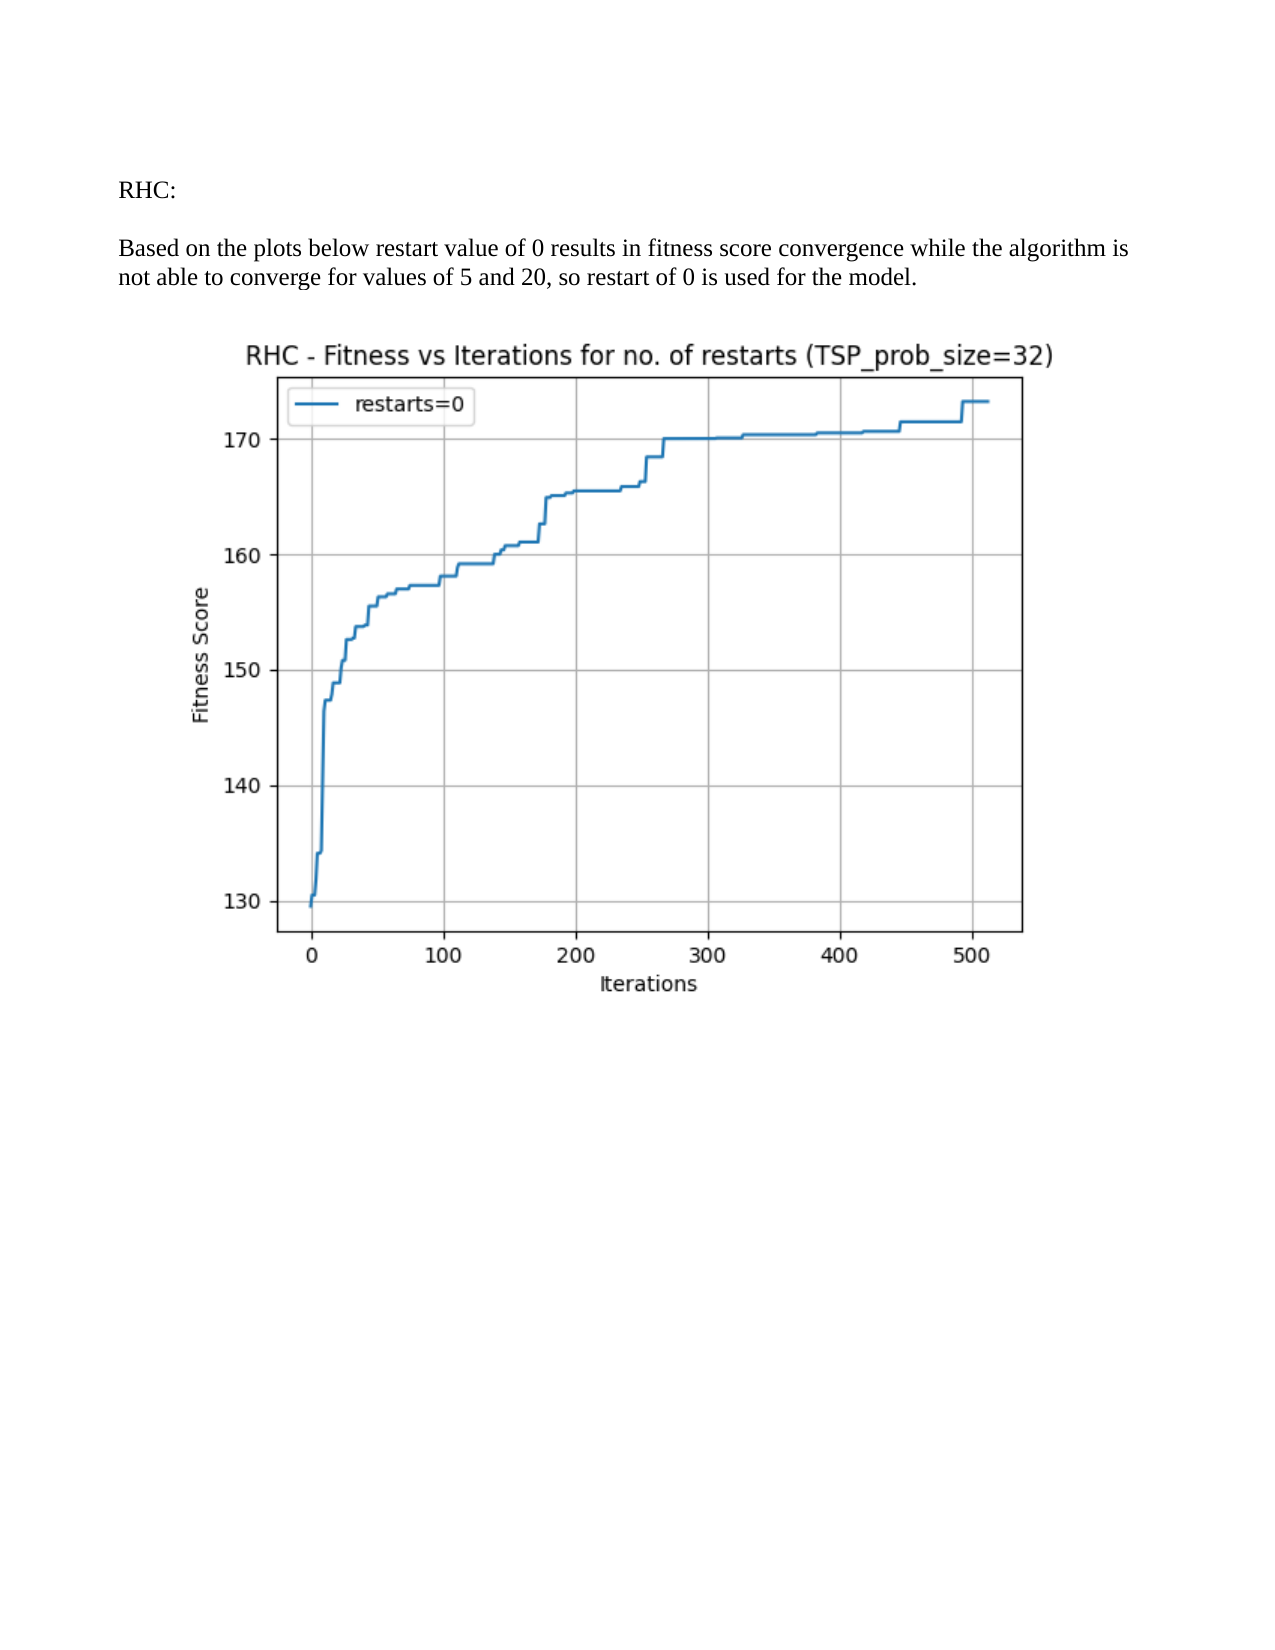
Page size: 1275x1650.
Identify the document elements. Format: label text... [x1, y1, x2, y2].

text Based on the plots below restart value of 0 results in fitness score convergence while the algorithm is not able to converge for values of 5 and 20, so restart of 0 is used for the model. [118, 233, 1157, 291]
text RHC: [118, 176, 1157, 204]
picture [157, 290, 1118, 1011]
